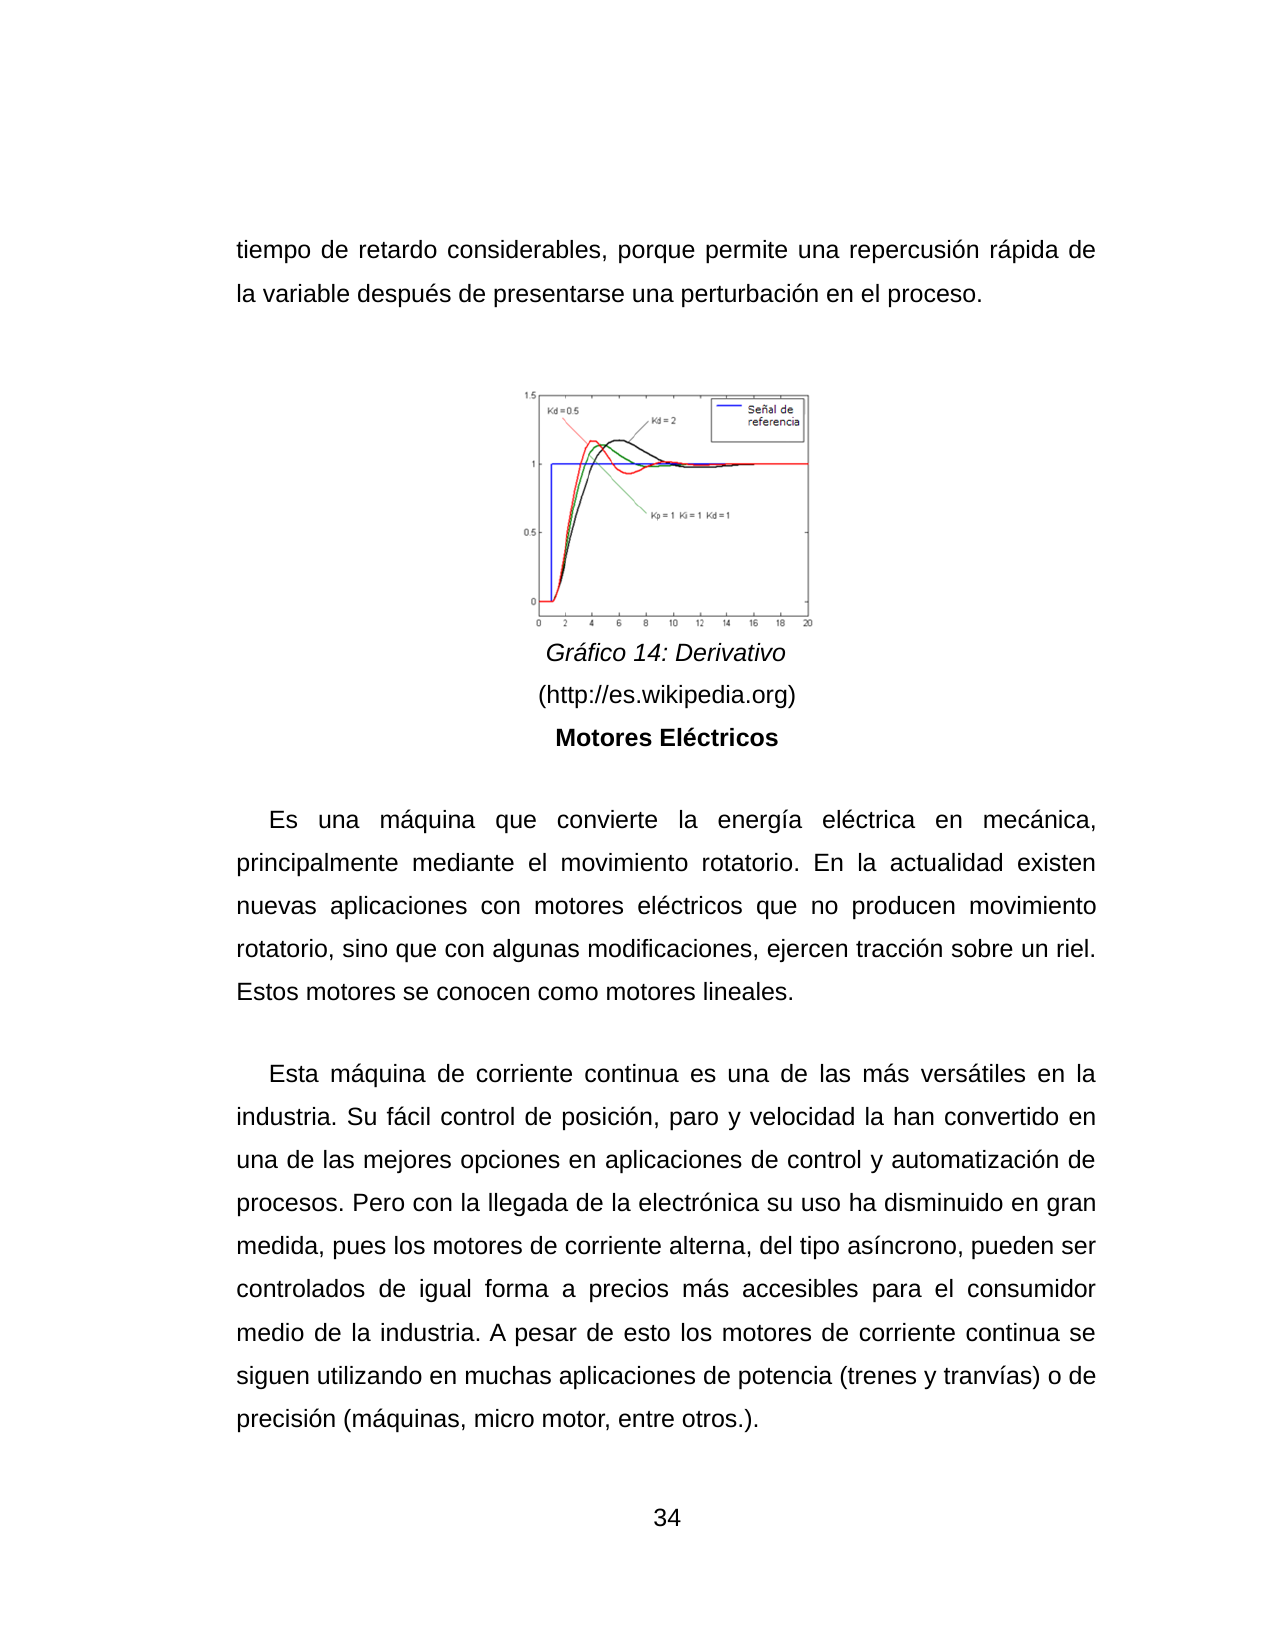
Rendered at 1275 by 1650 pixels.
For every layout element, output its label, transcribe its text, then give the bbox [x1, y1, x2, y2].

text (http://es.wikipedia.org) [236, 360, 1098, 709]
text Es una máquina que convierte la energía eléctrica en mecánica, principalmente mediante el movimiento rotatorio. En la actualidad existen nuevas aplicaciones con motores eléctricos que no producen movimiento rotatorio, sino que con algunas modificaciones, ejercen tracción sobre un riel. Estos motores se conocen como motores lineales. [236, 805, 1098, 1006]
subtitle Motores Eléctricos [236, 723, 1098, 752]
picture [520, 383, 817, 630]
text Esta máquina de corriente continua es una de las más versátiles en la industria. Su fácil control de posición, paro y velocidad la han convertido en una de las mejores opciones en aplicaciones de control y automatización de procesos. Pero con la llegada de la electrónica su uso ha disminuido en gran medida, pues los motores de corriente alterna, del tipo asíncrono, pueden ser controlados de igual forma a precios más accesibles para el consumidor medio de la industria. A pesar de esto los motores de corriente continua se siguen utilizando en muchas aplicaciones de potencia (trenes y tranvías) o de precisión (máquinas, micro motor, entre otros.). [236, 1059, 1098, 1432]
text tiempo de retardo considerables, porque permite una repercusión rápida de la variable después de presentarse una perturbación en el proceso. [236, 235, 1098, 307]
text Gráfico 14: Derivativo [504, 638, 830, 664]
